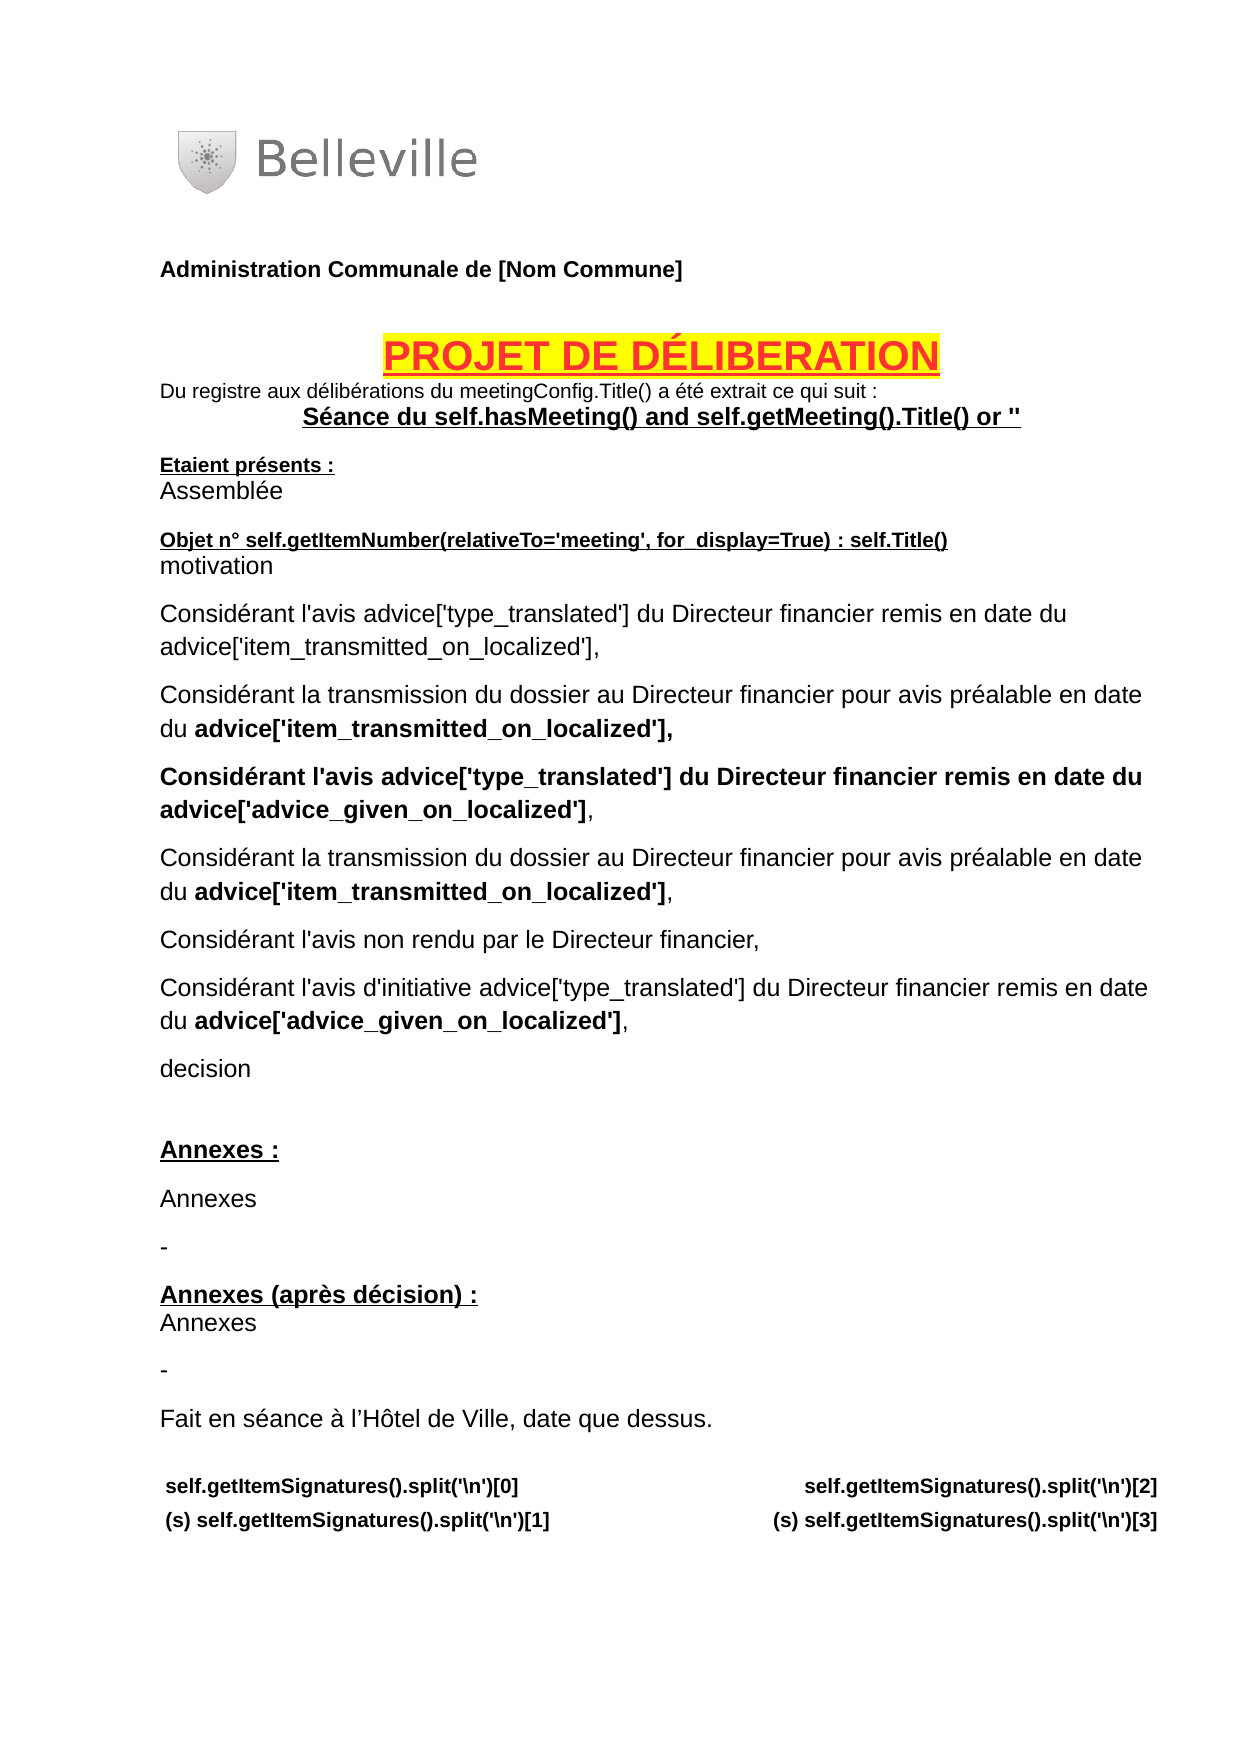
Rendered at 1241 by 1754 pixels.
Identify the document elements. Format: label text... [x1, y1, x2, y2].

text Considérant l'avis advice['type_translated'] du Directeur financier remis en date du advice['advice_given_on_localized'], [159, 762, 1163, 824]
table_header [661, 1453, 1163, 1468]
text Assemblée [159, 477, 1163, 505]
text - [159, 1356, 1163, 1384]
table_cell (s) self.getItemSignatures().split('\n')[1] [160, 1503, 661, 1538]
text Considérant l'avis advice['type_translated'] du Directeur financier remis en date du advice['item_transmitted_on_localized'], [159, 599, 1163, 661]
text Objet n° self.getItemNumber(relativeTo='meeting', for_display=True) : self.Title() [159, 505, 1163, 552]
text Annexes : [159, 1103, 1163, 1164]
text Administration Communale de [Nom Commune] [159, 257, 1163, 313]
text Considérant la transmission du dossier au Directeur financier pour avis préalable en date du advice['item_transmitted_on_localized'], [159, 844, 1163, 905]
table_cell self.getItemSignatures().split('\n')[0] [160, 1469, 661, 1503]
text Etaient présents : [159, 431, 1163, 477]
text Considérant l'avis d'initiative advice['type_translated'] du Directeur financier remis en date du advice['advice_given_on_localized'], [159, 973, 1163, 1035]
text Considérant l'avis non rendu par le Directeur financier, [159, 925, 1163, 953]
table_header [160, 1453, 661, 1468]
text PROJET DE DÉLIBERATION [159, 333, 1163, 379]
text Annexes [159, 1308, 1163, 1336]
text Du registre aux délibérations du meetingConfig.Title() a été extrait ce qui suit : [159, 379, 1163, 403]
text Séance du self.hasMeeting() and self.getMeeting().Title() or '' [159, 403, 1163, 431]
table_cell self.getItemSignatures().split('\n')[2] [661, 1469, 1163, 1503]
text decision [159, 1055, 1163, 1083]
text Fait en séance à l’Hôtel de Ville, date que dessus. [159, 1404, 1163, 1432]
text - [159, 1232, 1163, 1260]
text Annexes [159, 1184, 1163, 1212]
picture [159, 118, 505, 207]
text Considérant la transmission du dossier au Directeur financier pour avis préalable en date du advice['item_transmitted_on_localized'], [159, 681, 1163, 742]
text Annexes (après décision) : [159, 1280, 1163, 1308]
table_cell (s) self.getItemSignatures().split('\n')[3] [661, 1503, 1163, 1538]
text motivation [159, 552, 1163, 579]
